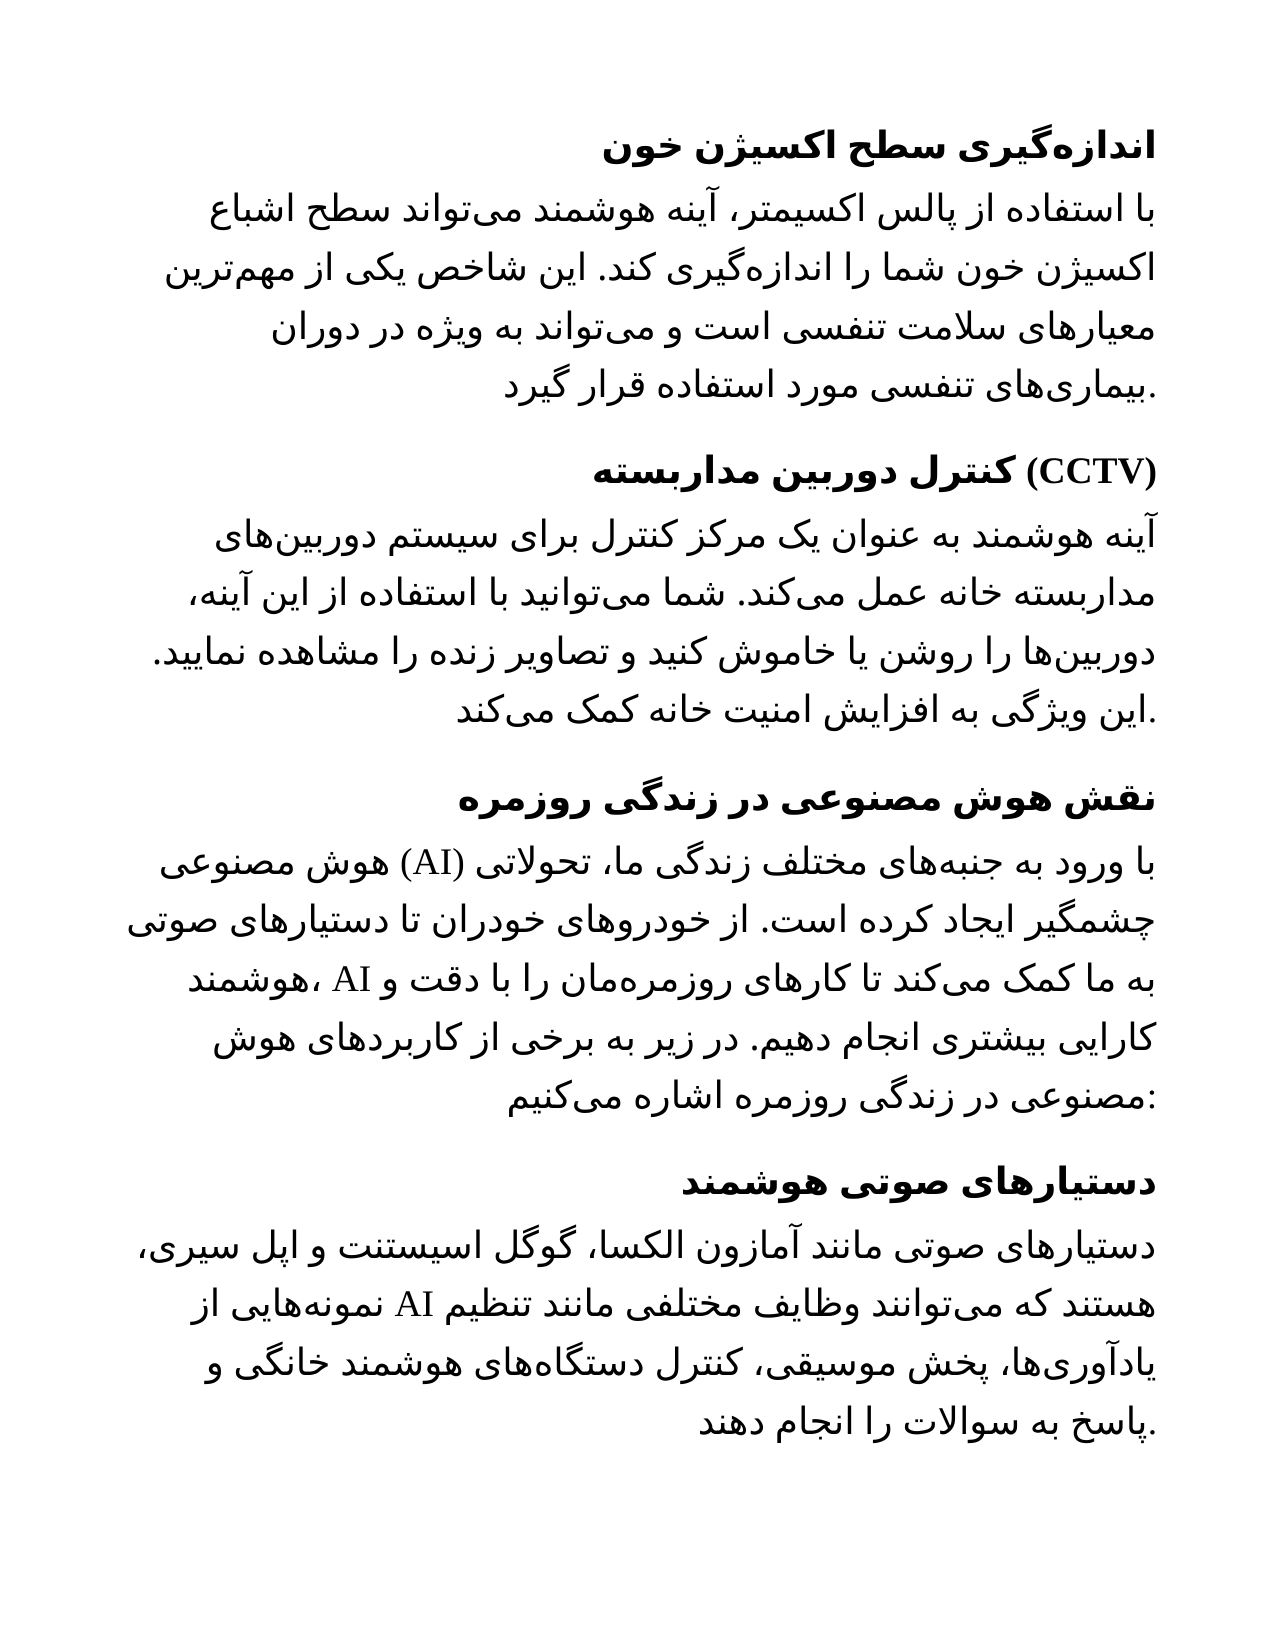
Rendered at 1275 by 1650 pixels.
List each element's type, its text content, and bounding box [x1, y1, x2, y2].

text دستیارهای صوتی مانند آمازون الکسا، گوگل اسیستنت و اپل سیری، نمونه‌هایی از AI هستند که می‌توانند وظایف مختلفی مانند تنظیم یادآوری‌ها، پخش موسیقی، کنترل دستگاه‌های هوشمند خانگی و پاسخ به سوالات را انجام دهند. [118, 1218, 1157, 1445]
subtitle نقش هوش مصنوعی در زندگی روزمره [118, 771, 1157, 822]
text با استفاده از پالس اکسیمتر، آینه هوشمند می‌تواند سطح اشباع اکسیژن خون شما را اندازه‌گیری کند. این شاخص یکی از مهم‌ترین معیارهای سلامت تنفسی است و می‌تواند به ویژه در دوران بیماری‌های تنفسی مورد استفاده قرار گیرد. [118, 182, 1157, 409]
text هوش مصنوعی (AI) با ورود به جنبه‌های مختلف زندگی ما، تحولاتی چشمگیر ایجاد کرده است. از خودروهای خودران تا دستیارهای صوتی هوشمند، AI به ما کمک می‌کند تا کارهای روزمره‌مان را با دقت و کارایی بیشتری انجام دهیم. در زیر به برخی از کاربردهای هوش مصنوعی در زندگی روزمره اشاره می‌کنیم: [118, 834, 1157, 1120]
subtitle اندازه‌گیری سطح اکسیژن خون [118, 118, 1157, 169]
text آینه هوشمند به عنوان یک مرکز کنترل برای سیستم دوربین‌های مداربسته خانه عمل می‌کند. شما می‌توانید با استفاده از این آینه، دوربین‌ها را روشن یا خاموش کنید و تصاویر زنده را مشاهده نمایید. این ویژگی به افزایش امنیت خانه کمک می‌کند. [118, 507, 1157, 734]
subtitle دستیارهای صوتی هوشمند [118, 1154, 1157, 1206]
subtitle کنترل دوربین مداربسته (CCTV) [118, 443, 1157, 494]
